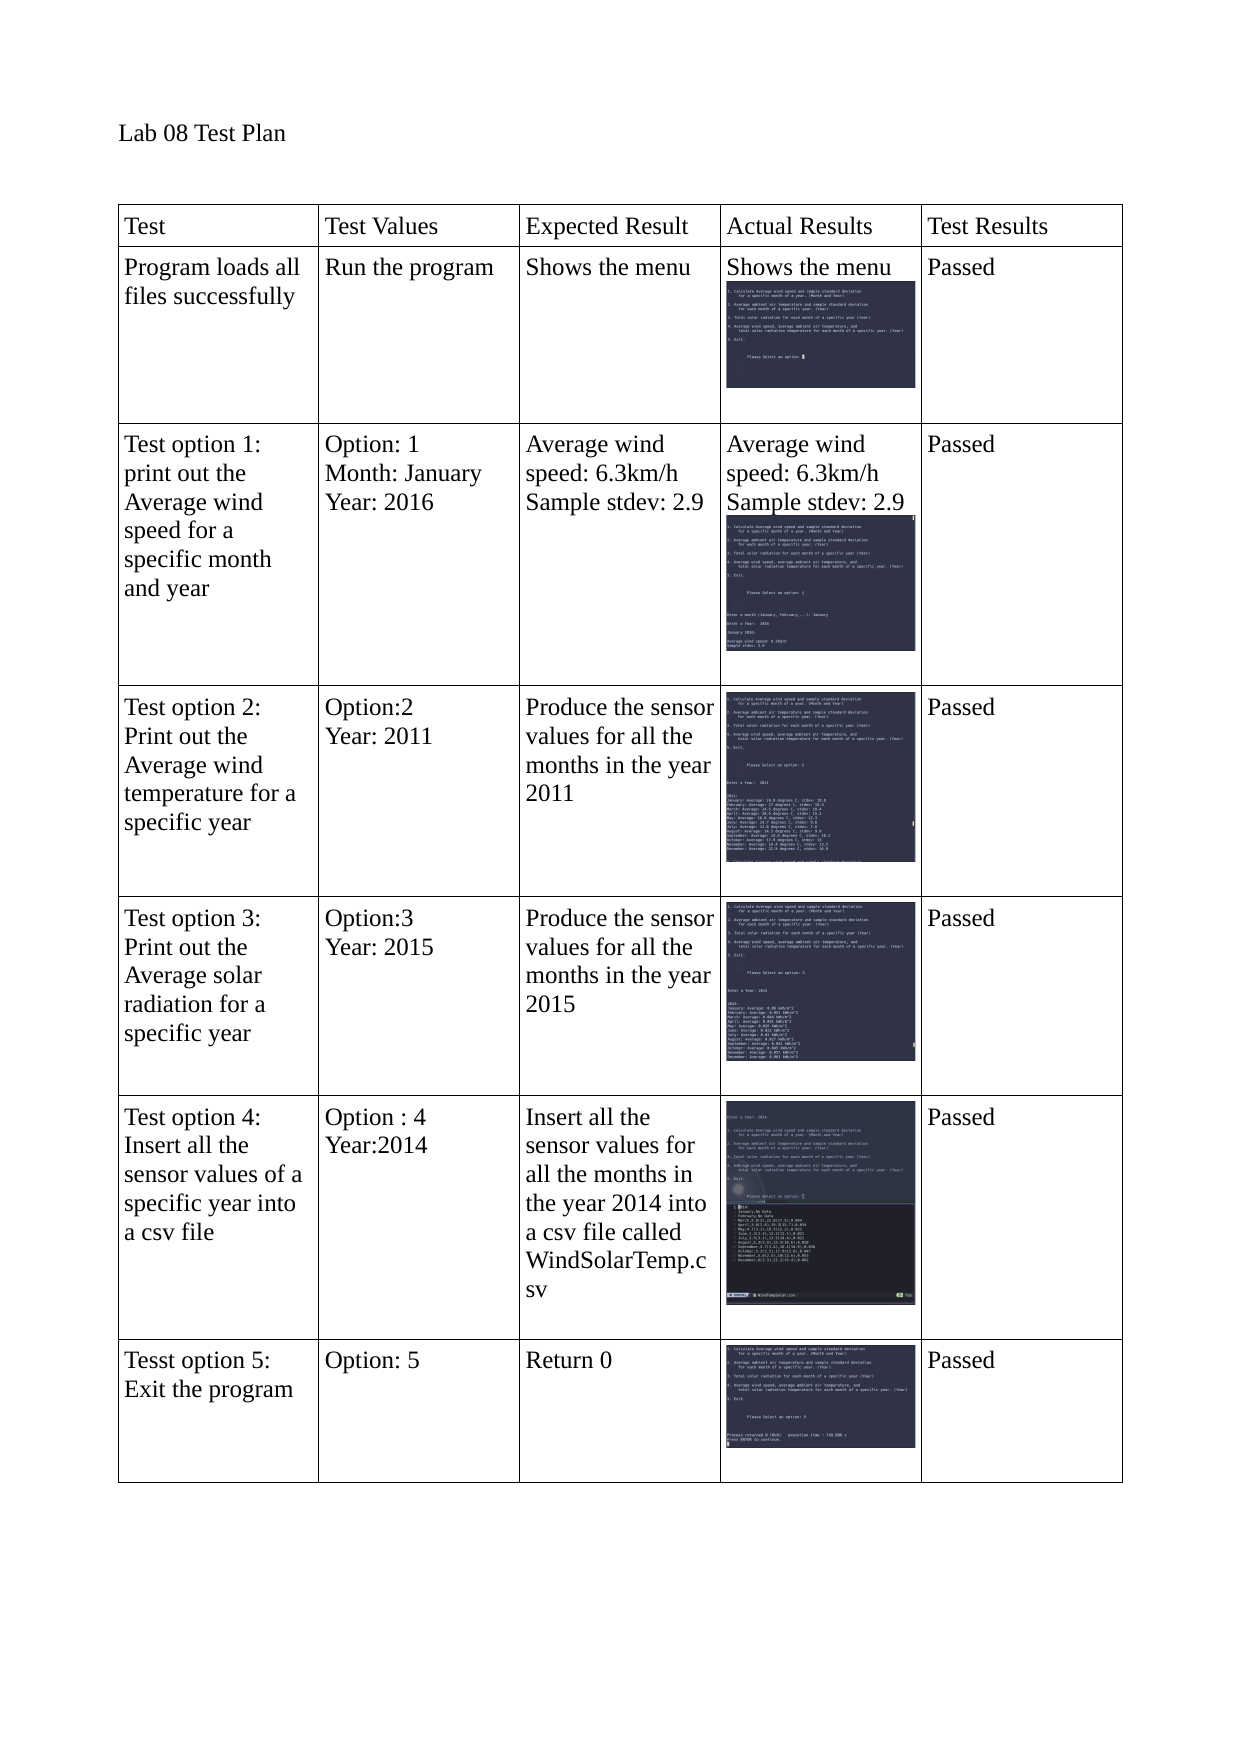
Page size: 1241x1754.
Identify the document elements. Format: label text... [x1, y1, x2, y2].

table_cell Passed [922, 897, 1122, 1095]
table_cell Average wind speed: 6.3km/h Sample stdev: 2.9 [721, 424, 921, 685]
table_header Actual Results [721, 205, 921, 246]
table_cell Passed [922, 1096, 1122, 1339]
picture [726, 281, 916, 388]
table_cell [721, 897, 921, 1095]
table_cell Option : 4 Year:2014 [319, 1096, 519, 1339]
table_cell [721, 1340, 921, 1482]
table_header Expected Result [520, 205, 720, 246]
table_header Test [119, 205, 318, 246]
table_cell Shows the menu [721, 247, 921, 422]
table_cell Test option 1: print out the Average wind speed for a specific month and year [119, 424, 318, 685]
table_cell Passed [922, 1340, 1122, 1482]
table_cell Option:2 Year: 2011 [319, 686, 519, 896]
table_cell Produce the sensor values for all the months in the year 2011 [520, 686, 720, 896]
text Lab 08 Test Plan [118, 118, 1122, 147]
picture [726, 1101, 916, 1305]
table_cell Passed [922, 686, 1122, 896]
table_cell Program loads all files successfully [119, 247, 318, 422]
table_cell Test option 2: Print out the Average wind temperature for a specific year [119, 686, 318, 896]
table_cell Option: 1 Month: January Year: 2016 [319, 424, 519, 685]
table_cell [721, 686, 921, 896]
table_cell Average wind speed: 6.3km/h Sample stdev: 2.9 [520, 424, 720, 685]
table_header Test Values [319, 205, 519, 246]
table_cell Shows the menu [520, 247, 720, 422]
table_cell Run the program [319, 247, 519, 422]
table_cell Passed [922, 424, 1122, 685]
picture [726, 515, 916, 651]
picture [726, 692, 916, 862]
picture [726, 1345, 916, 1448]
table_cell Produce the sensor values for all the months in the year 2015 [520, 897, 720, 1095]
table_cell Option:3 Year: 2015 [319, 897, 519, 1095]
table_cell Option: 5 [319, 1340, 519, 1482]
table_cell Return 0 [520, 1340, 720, 1482]
table_cell [721, 1096, 921, 1339]
table_cell Insert all the sensor values for all the months in the year 2014 into a csv file called WindSolarTemp.csv [520, 1096, 720, 1339]
table_cell Passed [922, 247, 1122, 422]
table_cell Test option 4: Insert all the sensor values of a specific year into a csv file [119, 1096, 318, 1339]
table_cell Tesst option 5: Exit the program [119, 1340, 318, 1482]
picture [726, 902, 916, 1061]
table_header Test Results [922, 205, 1122, 246]
table_cell Test option 3: Print out the Average solar radiation for a specific year [119, 897, 318, 1095]
